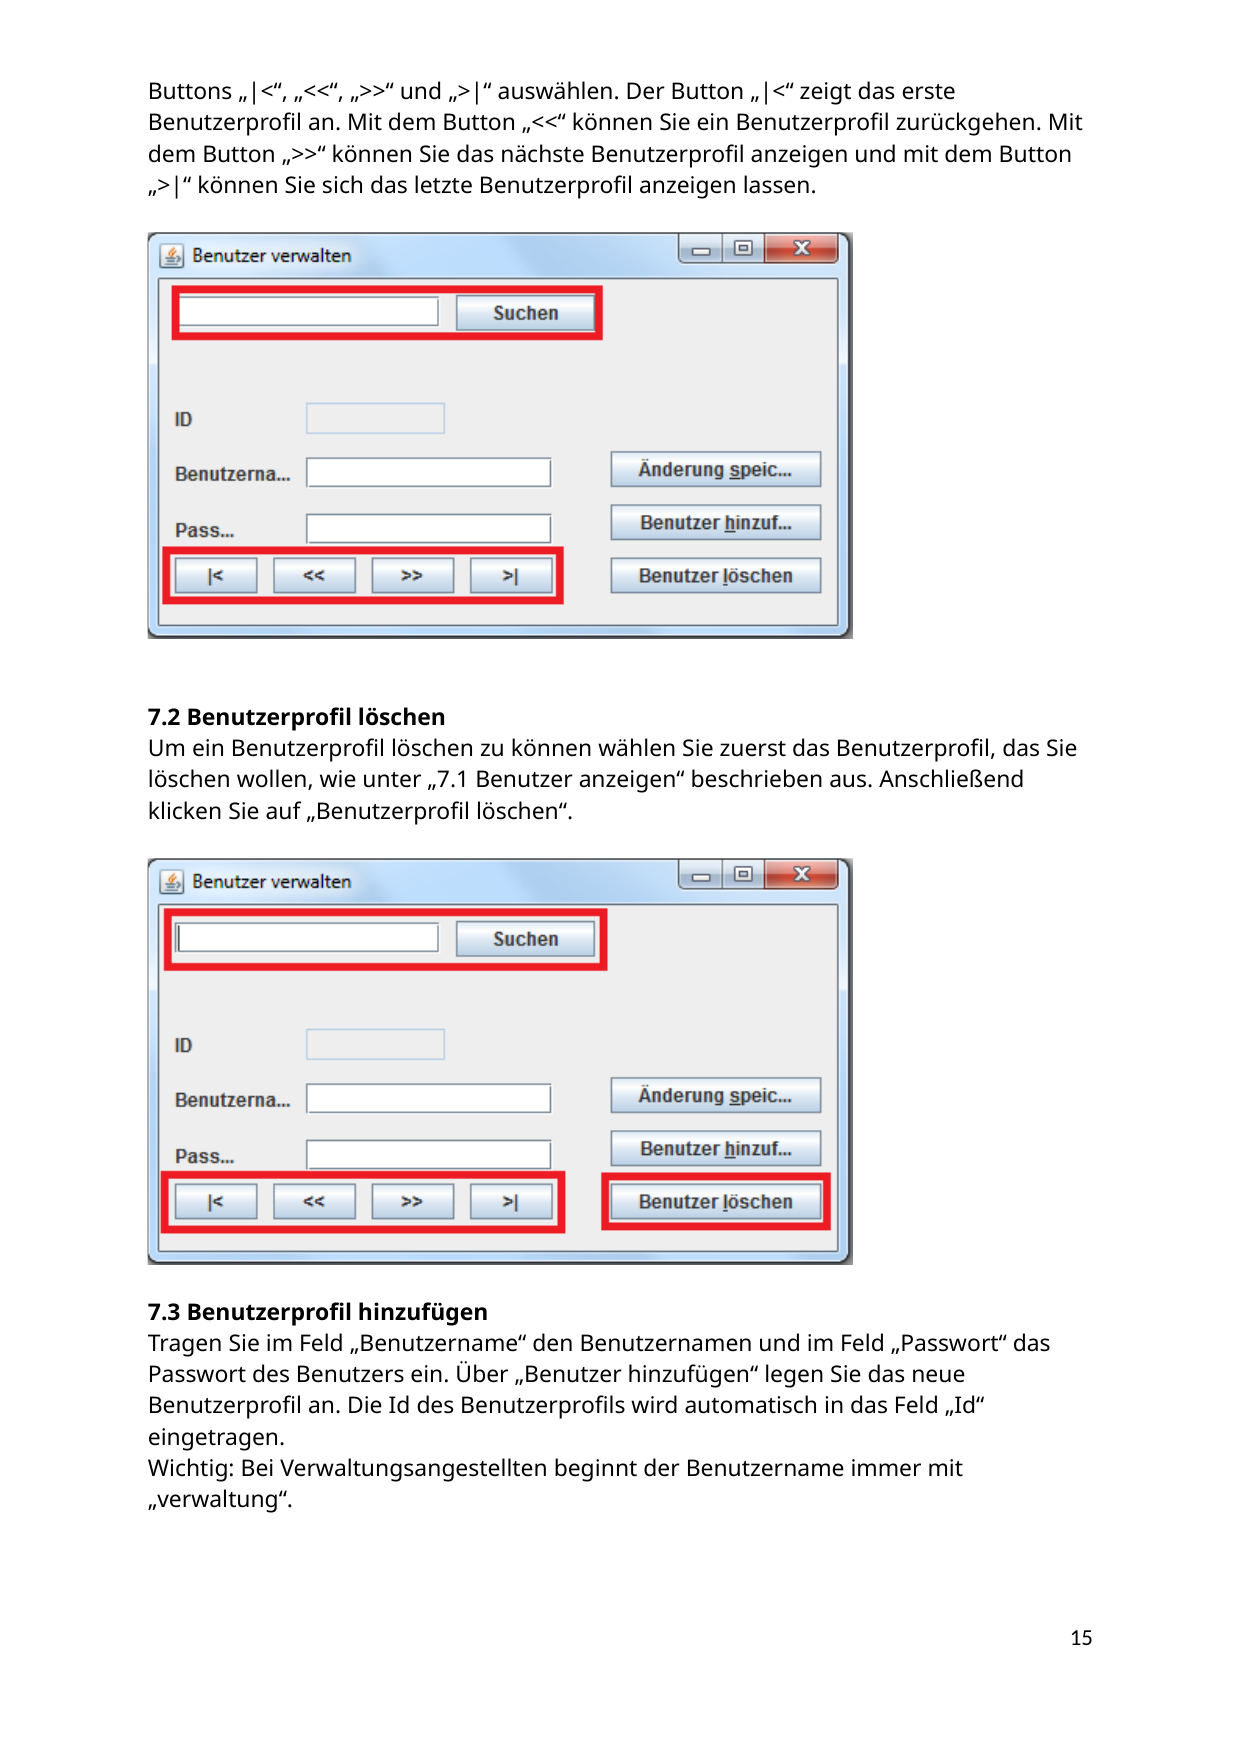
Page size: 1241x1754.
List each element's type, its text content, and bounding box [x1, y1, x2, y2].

text Tragen Sie im Feld „Benutzername“ den Benutzernamen und im Feld „Passwort“ das Passwort des Benutzers ein. Über „Benutzer hinzufügen“ legen Sie das neue Benutzerprofil an. Die Id des Benutzerprofils wird automatisch in das Feld „Id“ eingetragen. [148, 1327, 1093, 1452]
list Um ein Benutzerprofil löschen zu können wählen Sie zuerst das Benutzerprofil, das Sie löschen wollen, wie unter „7.1 Benutzer anzeigen“ beschrieben aus. Anschließend klicken Sie auf „Benutzerprofil löschen“. [148, 732, 1093, 826]
text 7.2 Benutzerprofil löschen [148, 701, 1093, 732]
list 7.3 Benutzerprofil hinzufügen [148, 1295, 1093, 1327]
text Buttons „|<“, „<<“, „>>“ und „>|“ auswählen. Der Button „|<“ zeigt das erste Benutzerprofil an. Mit dem Button „<<“ können Sie ein Benutzerprofil zurückgehen. Mit dem Button „>>“ können Sie das nächste Benutzerprofil anzeigen und mit dem Button „>|“ können Sie sich das letzte Benutzerprofil anzeigen lassen. [148, 75, 1093, 200]
text Wichtig: Bei Verwaltungsangestellten beginnt der Benutzername immer mit „verwaltung“. [148, 1452, 1093, 1514]
